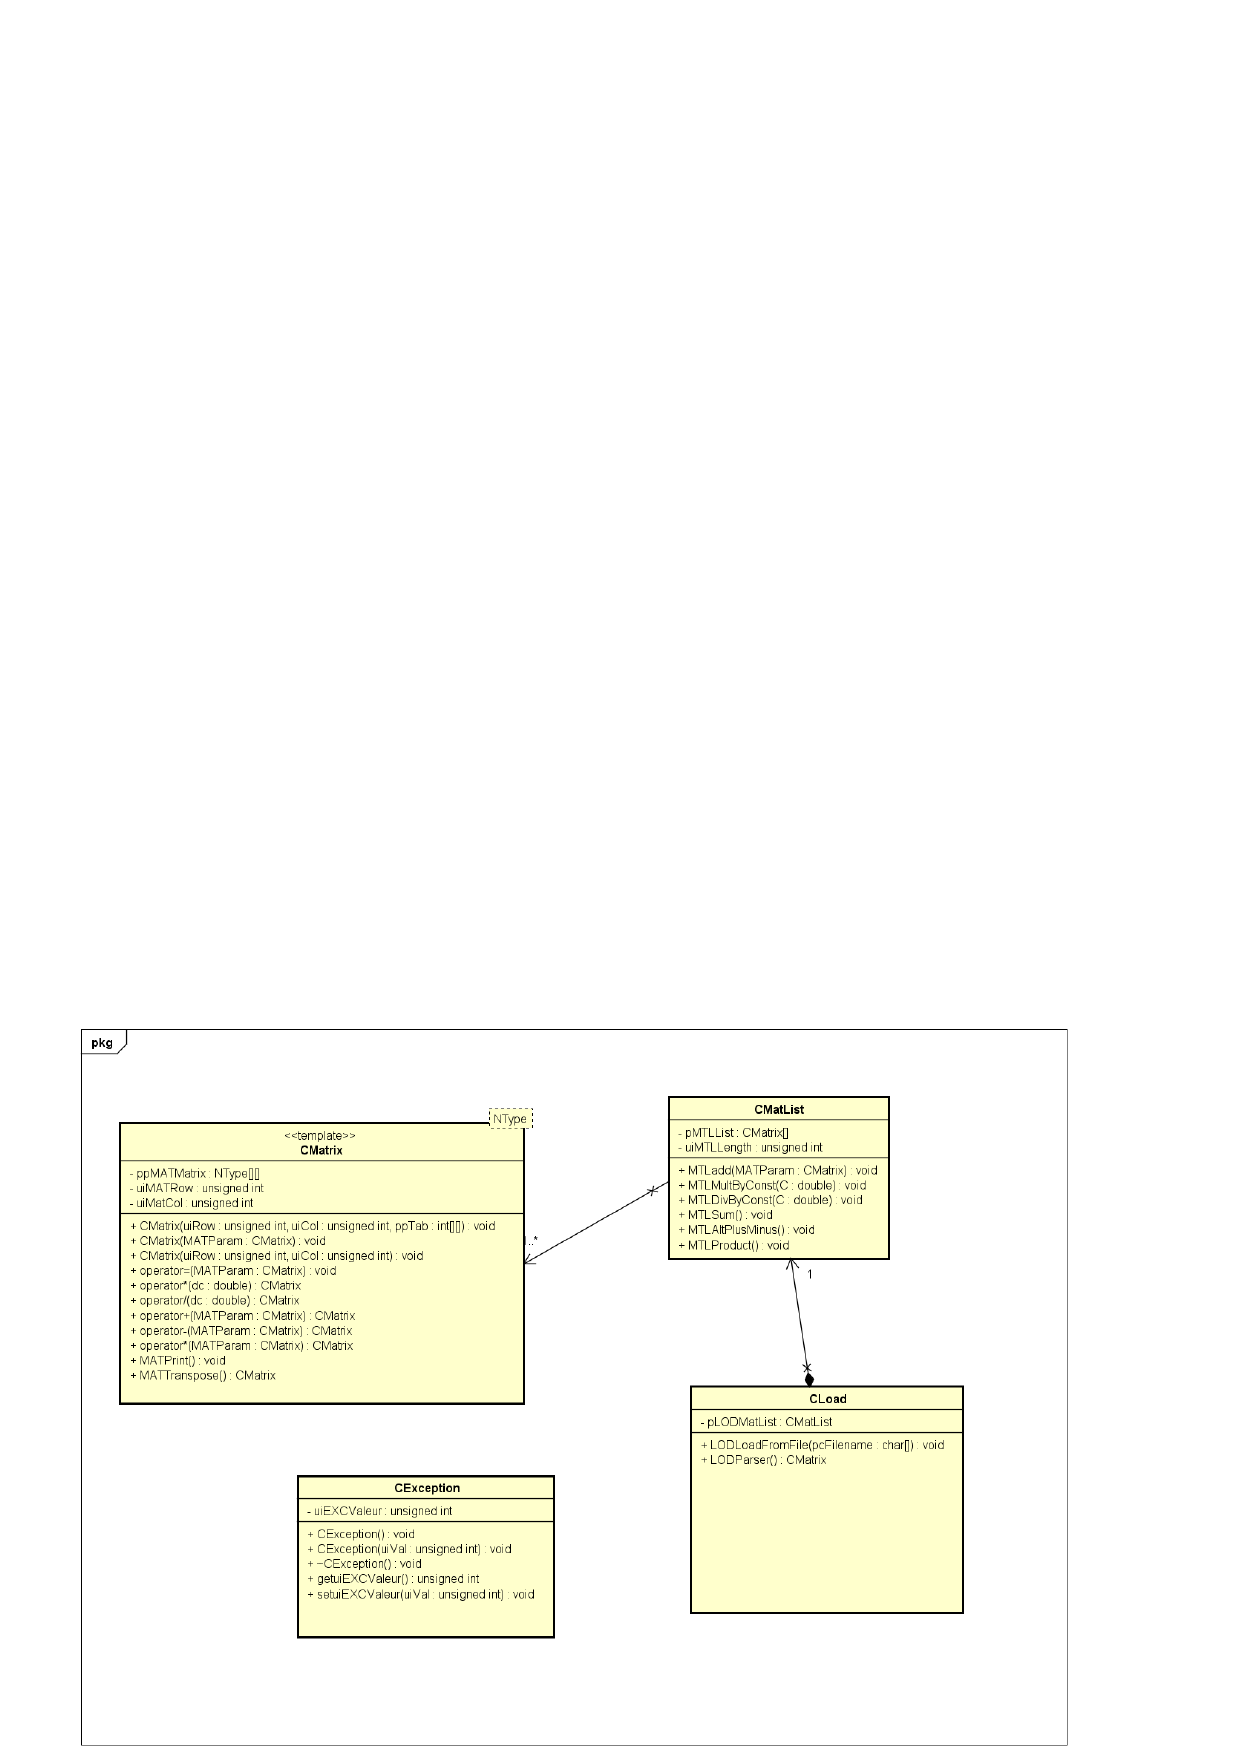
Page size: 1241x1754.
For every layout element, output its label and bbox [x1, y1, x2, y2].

picture [71, 1020, 1076, 1754]
